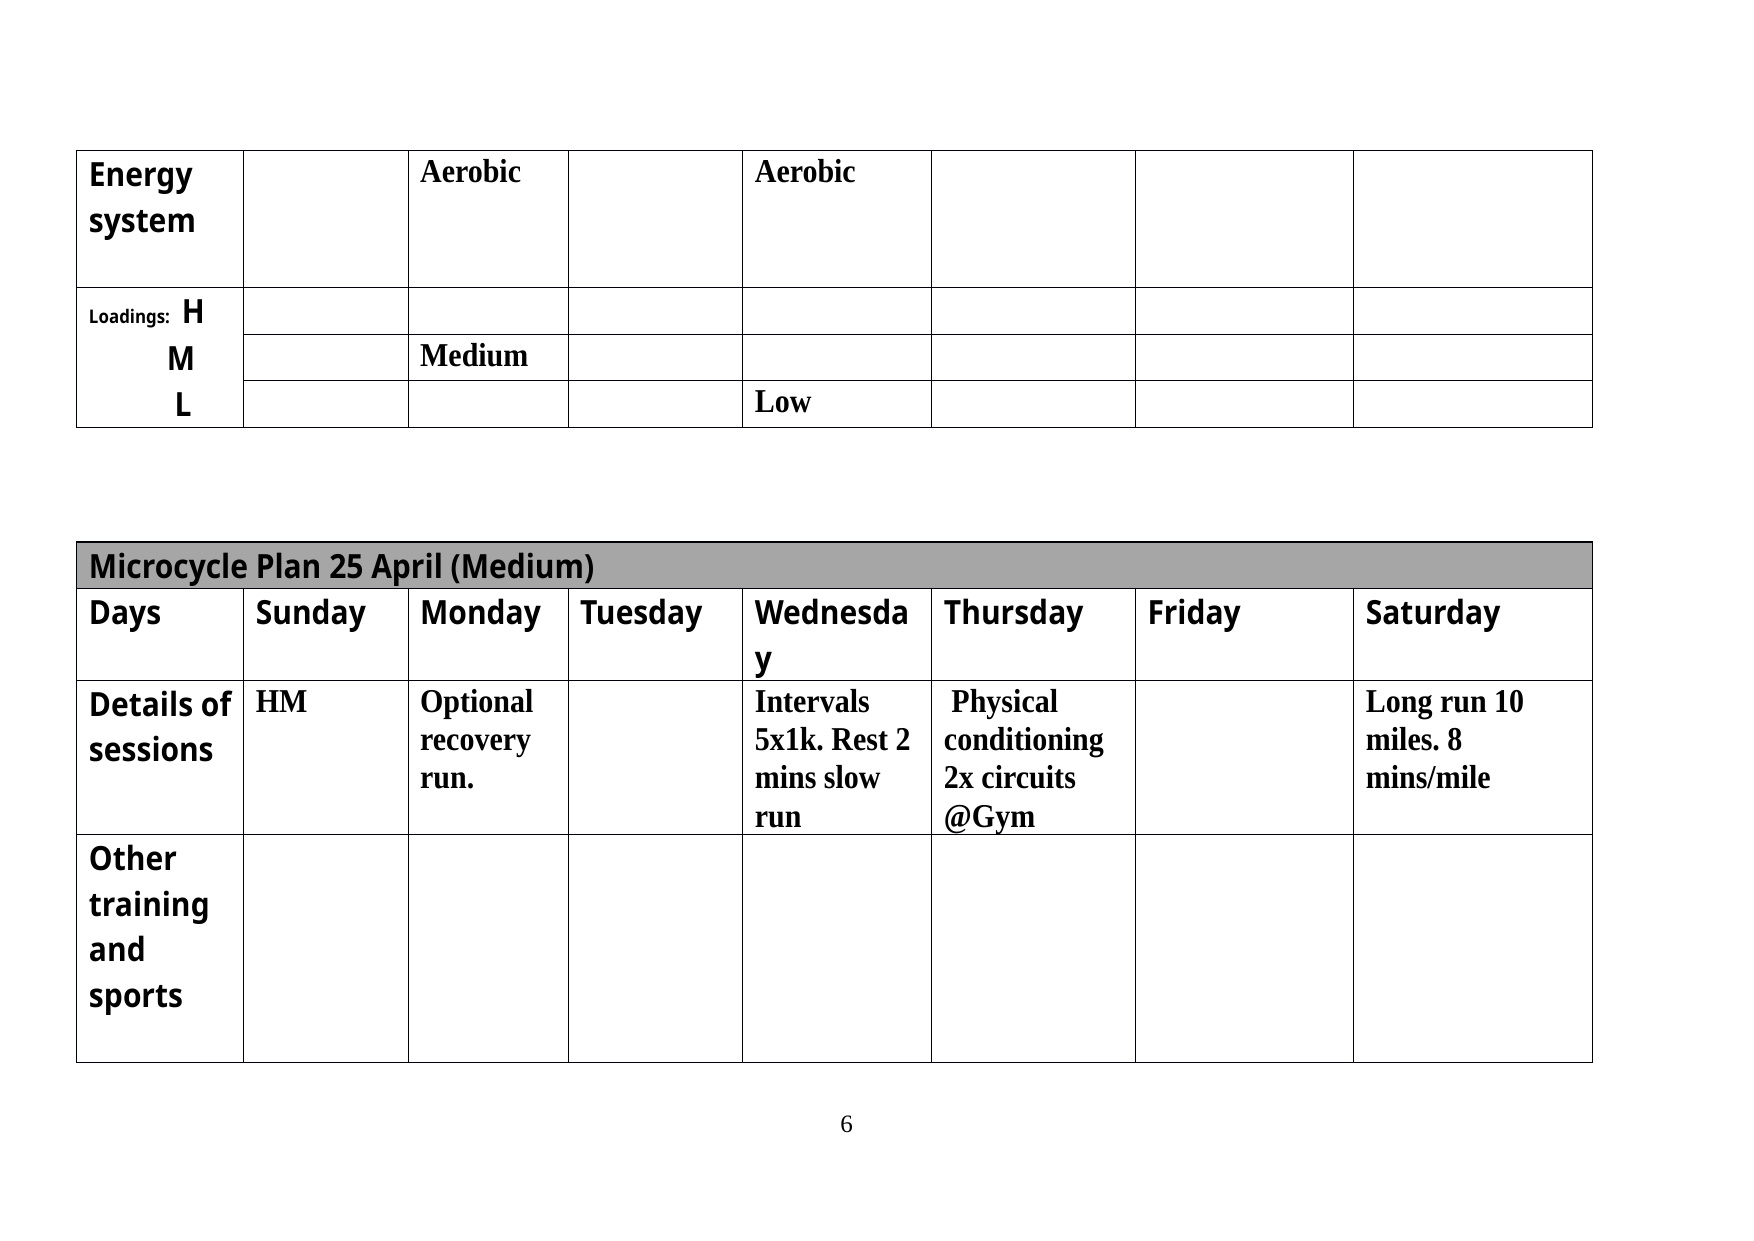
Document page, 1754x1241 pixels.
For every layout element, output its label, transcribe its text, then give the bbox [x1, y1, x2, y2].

table_cell [932, 381, 1135, 427]
table_cell [1354, 288, 1592, 334]
table_cell Aerobic [743, 151, 931, 287]
table_cell M [77, 334, 243, 380]
table_cell [569, 335, 742, 380]
table_cell Energy system [77, 151, 243, 287]
table_cell [1354, 381, 1592, 427]
table_cell [244, 835, 408, 1062]
table_cell [569, 835, 742, 1062]
table_cell Monday [409, 589, 568, 680]
table_cell Saturday [1354, 589, 1592, 680]
table_header Microcycle Plan 25 April (Medium) [77, 543, 1592, 588]
table_cell [1136, 151, 1353, 287]
table_cell Aerobic [409, 151, 568, 287]
table_cell Friday [1136, 589, 1353, 680]
table_cell [569, 381, 742, 427]
table_cell [569, 288, 742, 334]
table_cell Days [77, 589, 243, 680]
table_cell [244, 151, 408, 287]
table_cell [932, 288, 1135, 334]
table_cell Medium [409, 335, 568, 380]
table_cell [244, 335, 408, 380]
table_cell [1354, 335, 1592, 380]
table_cell Loadings: H [77, 288, 243, 334]
table_cell [409, 381, 568, 427]
table_cell [1136, 381, 1353, 427]
table_cell [569, 681, 742, 834]
table_cell Intervals 5x1k. Rest 2 mins slow run [743, 681, 931, 834]
table_cell Physical conditioning 2x circuits @Gym [932, 681, 1135, 834]
table_cell L [77, 380, 243, 427]
table_cell [932, 835, 1135, 1062]
table_cell Low [743, 381, 931, 427]
table_cell [1136, 335, 1353, 380]
table_cell Details of sessions [77, 681, 243, 834]
table_cell [409, 288, 568, 334]
table_cell [743, 288, 931, 334]
table_cell [932, 335, 1135, 380]
table_cell [244, 288, 408, 334]
table_cell [743, 835, 931, 1062]
table_cell [1136, 288, 1353, 334]
table_cell [1136, 681, 1353, 834]
table_cell [1136, 835, 1353, 1062]
table_cell [1354, 151, 1592, 287]
table_cell [244, 381, 408, 427]
table_cell Wednesday [743, 589, 931, 680]
table_cell Sunday [244, 589, 408, 680]
table_cell Long run 10 miles. 8 mins/mile [1354, 681, 1592, 834]
table_cell HM [244, 681, 408, 834]
table_cell Thursday [932, 589, 1135, 680]
table_cell [569, 151, 742, 287]
table_cell Other training and sports [77, 835, 243, 1062]
table_cell [743, 335, 931, 380]
table_cell [1354, 835, 1592, 1062]
table_cell [409, 835, 568, 1062]
table_cell [932, 151, 1135, 287]
table_cell Tuesday [569, 589, 742, 680]
table_cell Optional recovery run. [409, 681, 568, 834]
